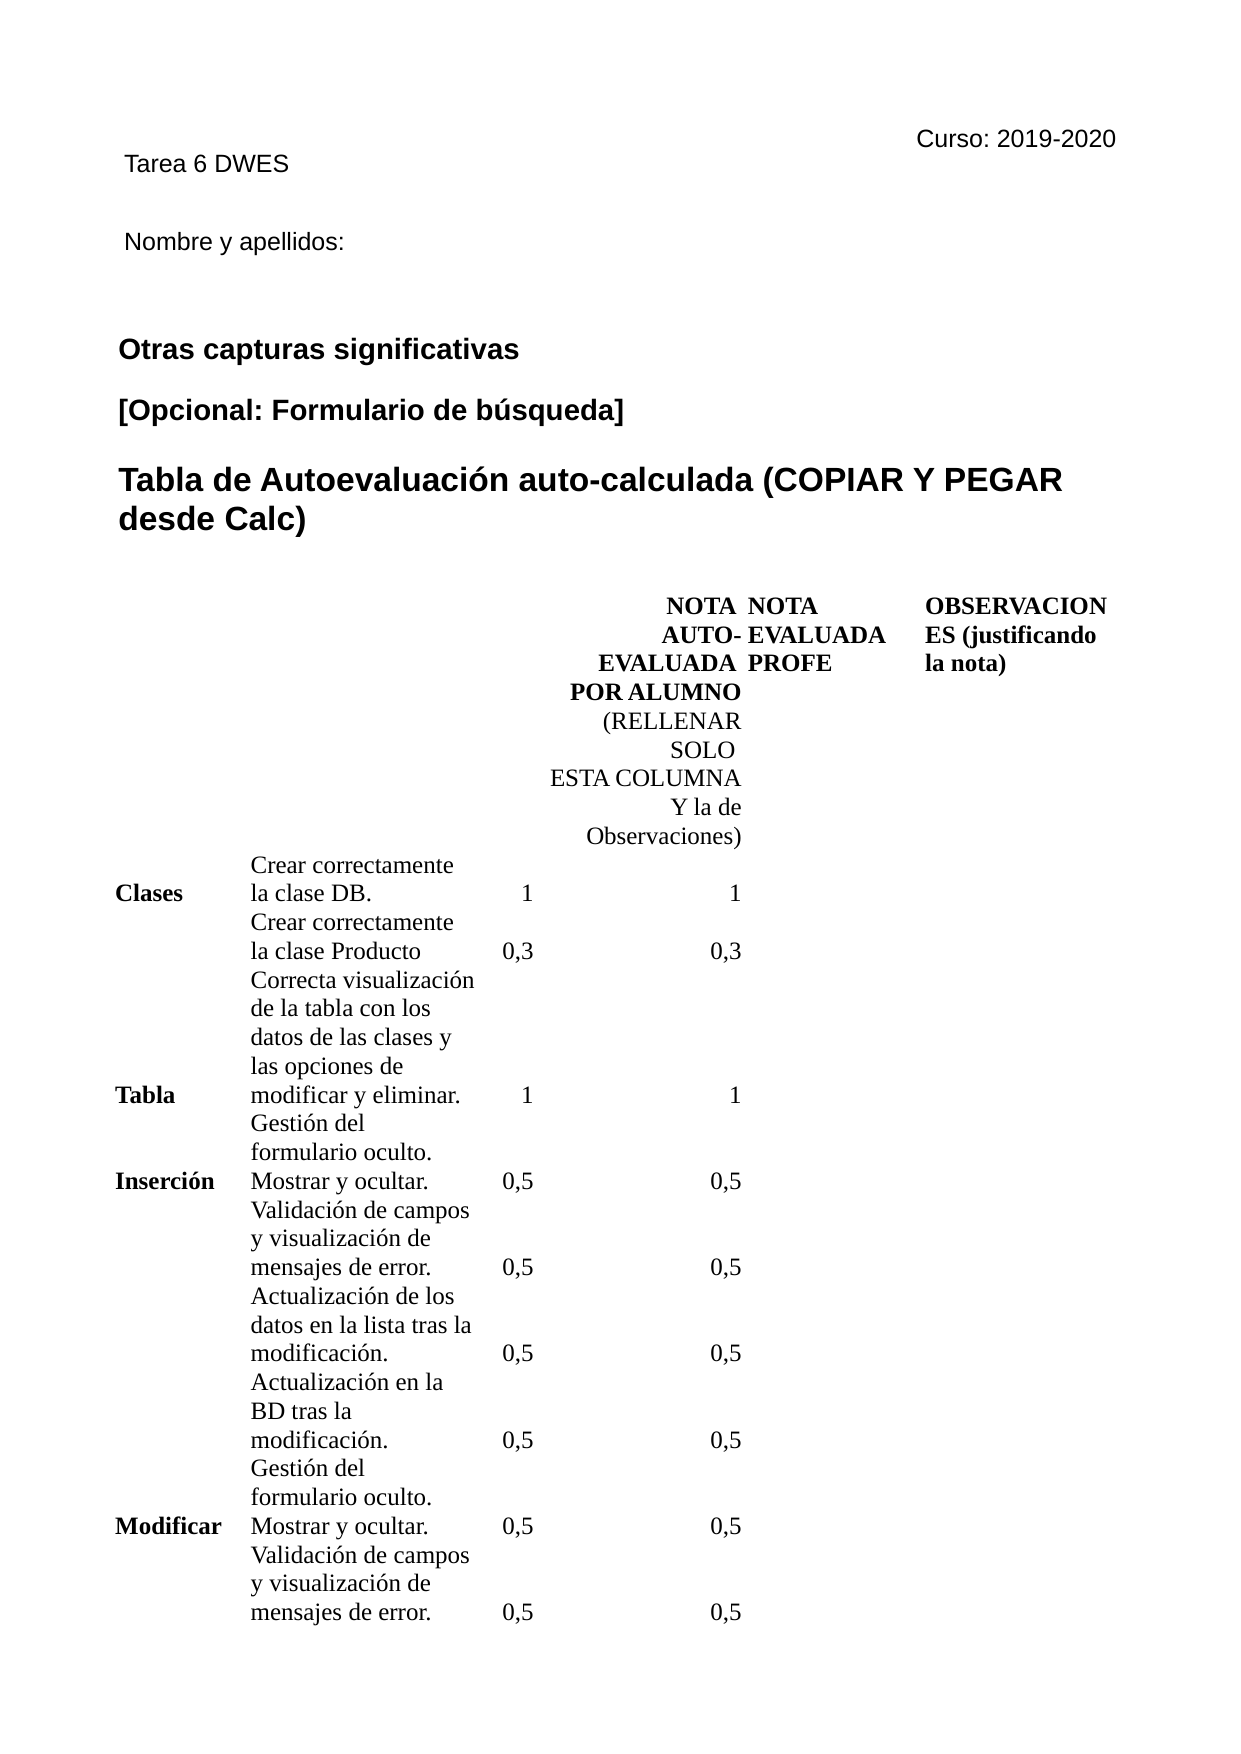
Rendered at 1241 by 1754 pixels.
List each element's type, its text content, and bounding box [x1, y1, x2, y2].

table_cell [922, 706, 1122, 850]
table_cell Correcta visualización de la tabla con los datos de las clases y las opciones de modificar y eliminar. [247, 965, 480, 1108]
table_cell [480, 706, 536, 850]
table_cell [112, 907, 247, 965]
table_cell 1 [536, 965, 744, 1108]
subtitle Tabla de Autoevaluación auto-calculada (COPIAR Y PEGAR desde Calc) [118, 460, 1122, 537]
subtitle Otras capturas significativas [118, 332, 1122, 366]
table_cell Modificar [112, 1454, 247, 1540]
table_cell Actualización en la BD tras la modificación. [247, 1367, 480, 1453]
table_header [247, 591, 480, 706]
table_cell Gestión del formulario oculto. Mostrar y ocultar. [247, 1454, 480, 1540]
table_cell [745, 706, 922, 850]
table_cell 0,5 [536, 1109, 744, 1195]
table_header NOTA AUTO-EVALUADA POR ALUMNO [536, 591, 744, 706]
table_cell 0,5 [480, 1281, 536, 1367]
table_cell 0,5 [536, 1195, 744, 1281]
table_cell Inserción [112, 1109, 247, 1195]
table_cell [112, 1367, 247, 1453]
table_cell [745, 1195, 922, 1281]
table_cell 0,5 [536, 1540, 744, 1626]
table_cell [922, 1540, 1122, 1626]
table_cell (RELLENAR SOLO ESTA COLUMNA Y la de Observaciones) [536, 706, 744, 850]
table_cell [745, 1367, 922, 1453]
table_cell [745, 1109, 922, 1195]
table_cell [112, 706, 247, 850]
subtitle [Opcional: Formulario de búsqueda] [118, 393, 1122, 427]
table_header [112, 591, 247, 706]
table_cell 0,5 [480, 1109, 536, 1195]
table_header NOTA EVALUADA PROFE [745, 591, 922, 706]
table_cell [112, 1195, 247, 1281]
table_cell Clases [112, 850, 247, 907]
table_cell [112, 1540, 247, 1626]
table_cell [745, 1540, 922, 1626]
table_cell [745, 850, 922, 907]
table_cell Gestión del formulario oculto. Mostrar y ocultar. [247, 1109, 480, 1195]
table_cell [745, 907, 922, 965]
table_cell [922, 907, 1122, 965]
table_cell [922, 1367, 1122, 1453]
table_cell [922, 965, 1122, 1108]
table_cell [922, 1281, 1122, 1367]
table_cell Validación de campos y visualización de mensajes de error. [247, 1195, 480, 1281]
table_cell [112, 1281, 247, 1367]
table_cell Tabla [112, 965, 247, 1108]
table_header OBSERVACIONES (justificando la nota) [922, 591, 1122, 706]
table_cell Crear correctamente la clase DB. [247, 850, 480, 907]
table_cell 1 [480, 850, 536, 907]
table_cell [922, 1454, 1122, 1540]
table_cell [922, 1195, 1122, 1281]
table_cell 0,3 [480, 907, 536, 965]
table_cell 0,3 [536, 907, 744, 965]
table_cell [745, 1454, 922, 1540]
table_cell 1 [480, 965, 536, 1108]
table_cell 0,5 [536, 1367, 744, 1453]
table_cell [247, 706, 480, 850]
table_header [480, 591, 536, 706]
table_cell [745, 1281, 922, 1367]
table_cell 0,5 [480, 1454, 536, 1540]
table_cell [922, 850, 1122, 907]
table_cell Validación de campos y visualización de mensajes de error. [247, 1540, 480, 1626]
table_cell [745, 965, 922, 1108]
table_cell 0,5 [480, 1540, 536, 1626]
table_cell 0,5 [480, 1195, 536, 1281]
table_cell 0,5 [536, 1281, 744, 1367]
table_cell [922, 1109, 1122, 1195]
table_cell 0,5 [536, 1454, 744, 1540]
table_cell 0,5 [480, 1367, 536, 1453]
table_cell 1 [536, 850, 744, 907]
table_cell Crear correctamente la clase Producto [247, 907, 480, 965]
table_cell Actualización de los datos en la lista tras la modificación. [247, 1281, 480, 1367]
